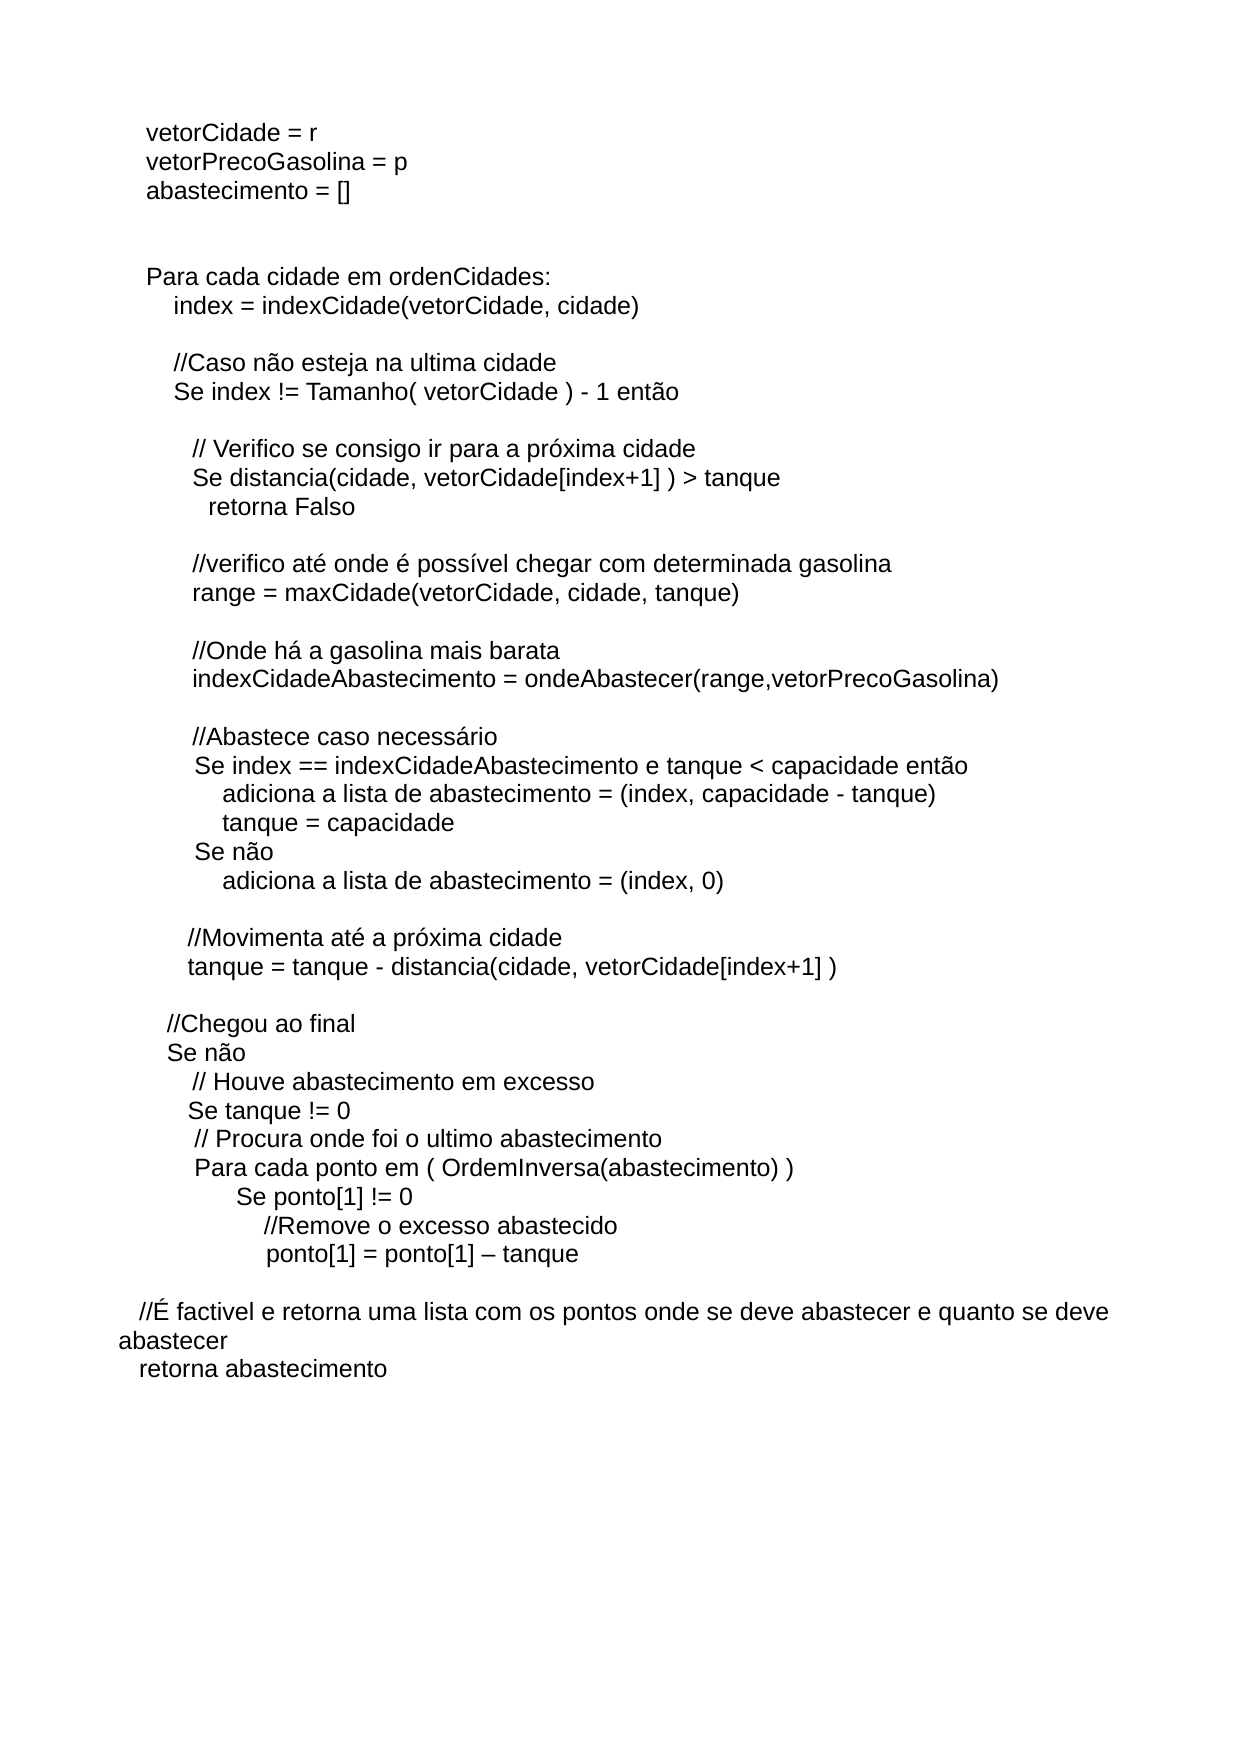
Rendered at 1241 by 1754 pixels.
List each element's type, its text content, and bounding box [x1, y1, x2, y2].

text Se index != Tamanho( vetorCidade ) - 1 então [118, 377, 1122, 406]
text // Procura onde foi o ultimo abastecimento [118, 1124, 1122, 1153]
text Para cada ponto em ( OrdemInversa(abastecimento) ) [118, 1153, 1122, 1182]
text //verifico até onde é possível chegar com determinada gasolina [118, 549, 1122, 578]
text adiciona a lista de abastecimento = (index, capacidade - tanque) [118, 779, 1122, 808]
text // Houve abastecimento em excesso [118, 1067, 1122, 1096]
text Se index == indexCidadeAbastecimento e tanque < capacidade então [118, 751, 1122, 779]
text //É factivel e retorna uma lista com os pontos onde se deve abastecer e quanto se deve abastecer [118, 1297, 1122, 1354]
text //Movimenta até a próxima cidade [118, 923, 1122, 952]
text Para cada cidade em ordenCidades: [118, 262, 1122, 291]
text //Remove o excesso abastecido [118, 1211, 1122, 1239]
text //Abastece caso necessário [118, 722, 1122, 751]
text //Caso não esteja na ultima cidade [118, 348, 1122, 377]
text tanque = capacidade [118, 808, 1122, 837]
text abastecimento = [] [118, 176, 1122, 204]
text //Chegou ao final [118, 1009, 1122, 1038]
text Se não [118, 837, 1122, 866]
text index = indexCidade(vetorCidade, cidade) [118, 291, 1122, 319]
text tanque = tanque - distancia(cidade, vetorCidade[index+1] ) [118, 952, 1122, 981]
text retorna abastecimento [118, 1354, 1122, 1383]
text Se tanque != 0 [118, 1096, 1122, 1124]
text indexCidadeAbastecimento = ondeAbastecer(range,vetorPrecoGasolina) [118, 664, 1122, 693]
text ponto[1] = ponto[1] – tanque [118, 1239, 1122, 1268]
text Se não [118, 1038, 1122, 1067]
text vetorCidade = r [118, 118, 1122, 147]
text adiciona a lista de abastecimento = (index, 0) [118, 866, 1122, 894]
text //Onde há a gasolina mais barata [118, 636, 1122, 664]
text retorna Falso [118, 492, 1122, 521]
text // Verifico se consigo ir para a próxima cidade [118, 434, 1122, 463]
text Se distancia(cidade, vetorCidade[index+1] ) > tanque [118, 463, 1122, 492]
text range = maxCidade(vetorCidade, cidade, tanque) [118, 578, 1122, 607]
text Se ponto[1] != 0 [118, 1182, 1122, 1211]
text vetorPrecoGasolina = p [118, 147, 1122, 176]
